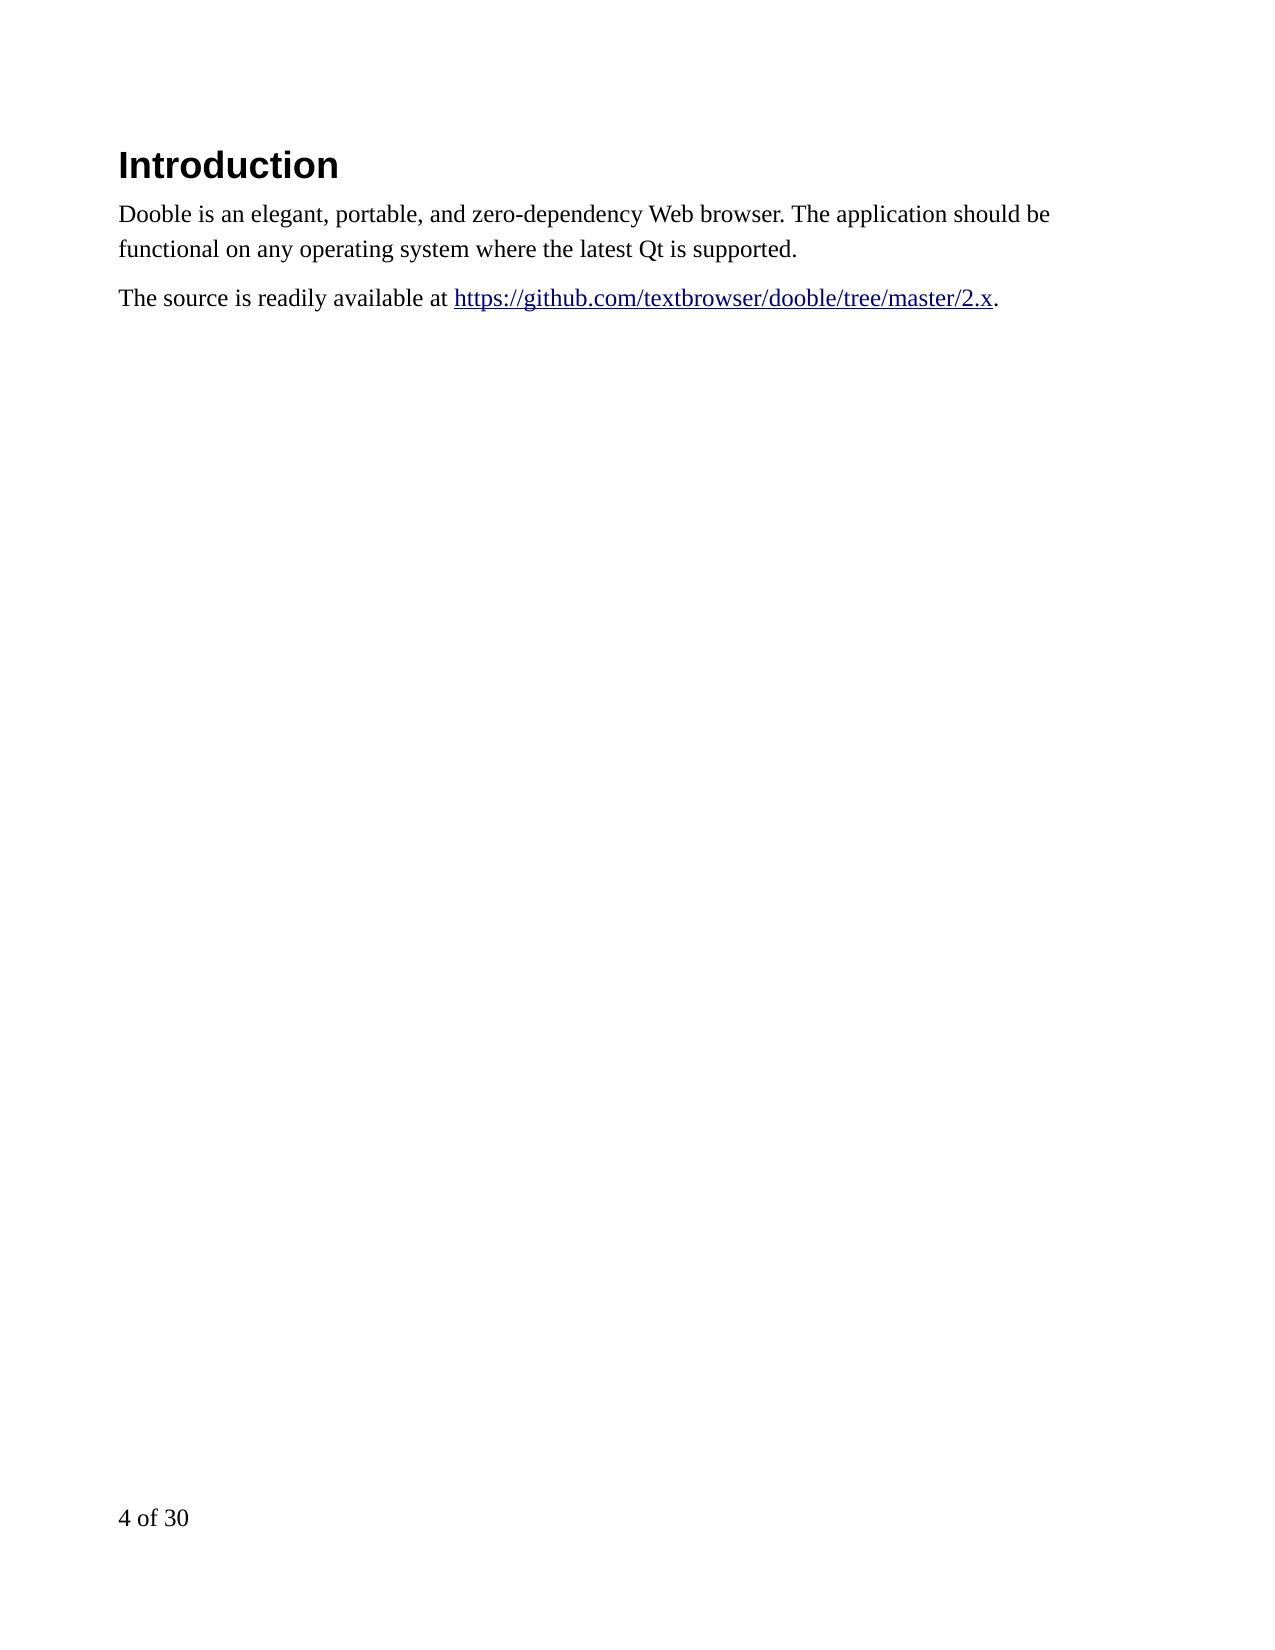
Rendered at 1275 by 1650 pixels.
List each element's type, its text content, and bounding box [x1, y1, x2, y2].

text Dooble is an elegant, portable, and zero-dependency Web browser. The application should be functional on any operating system where the latest Qt is supported. [118, 199, 1157, 262]
text The source is readily available at https://github.com/textbrowser/dooble/tree/master/2.x. [118, 283, 1157, 312]
subtitle Introduction [118, 143, 1157, 187]
